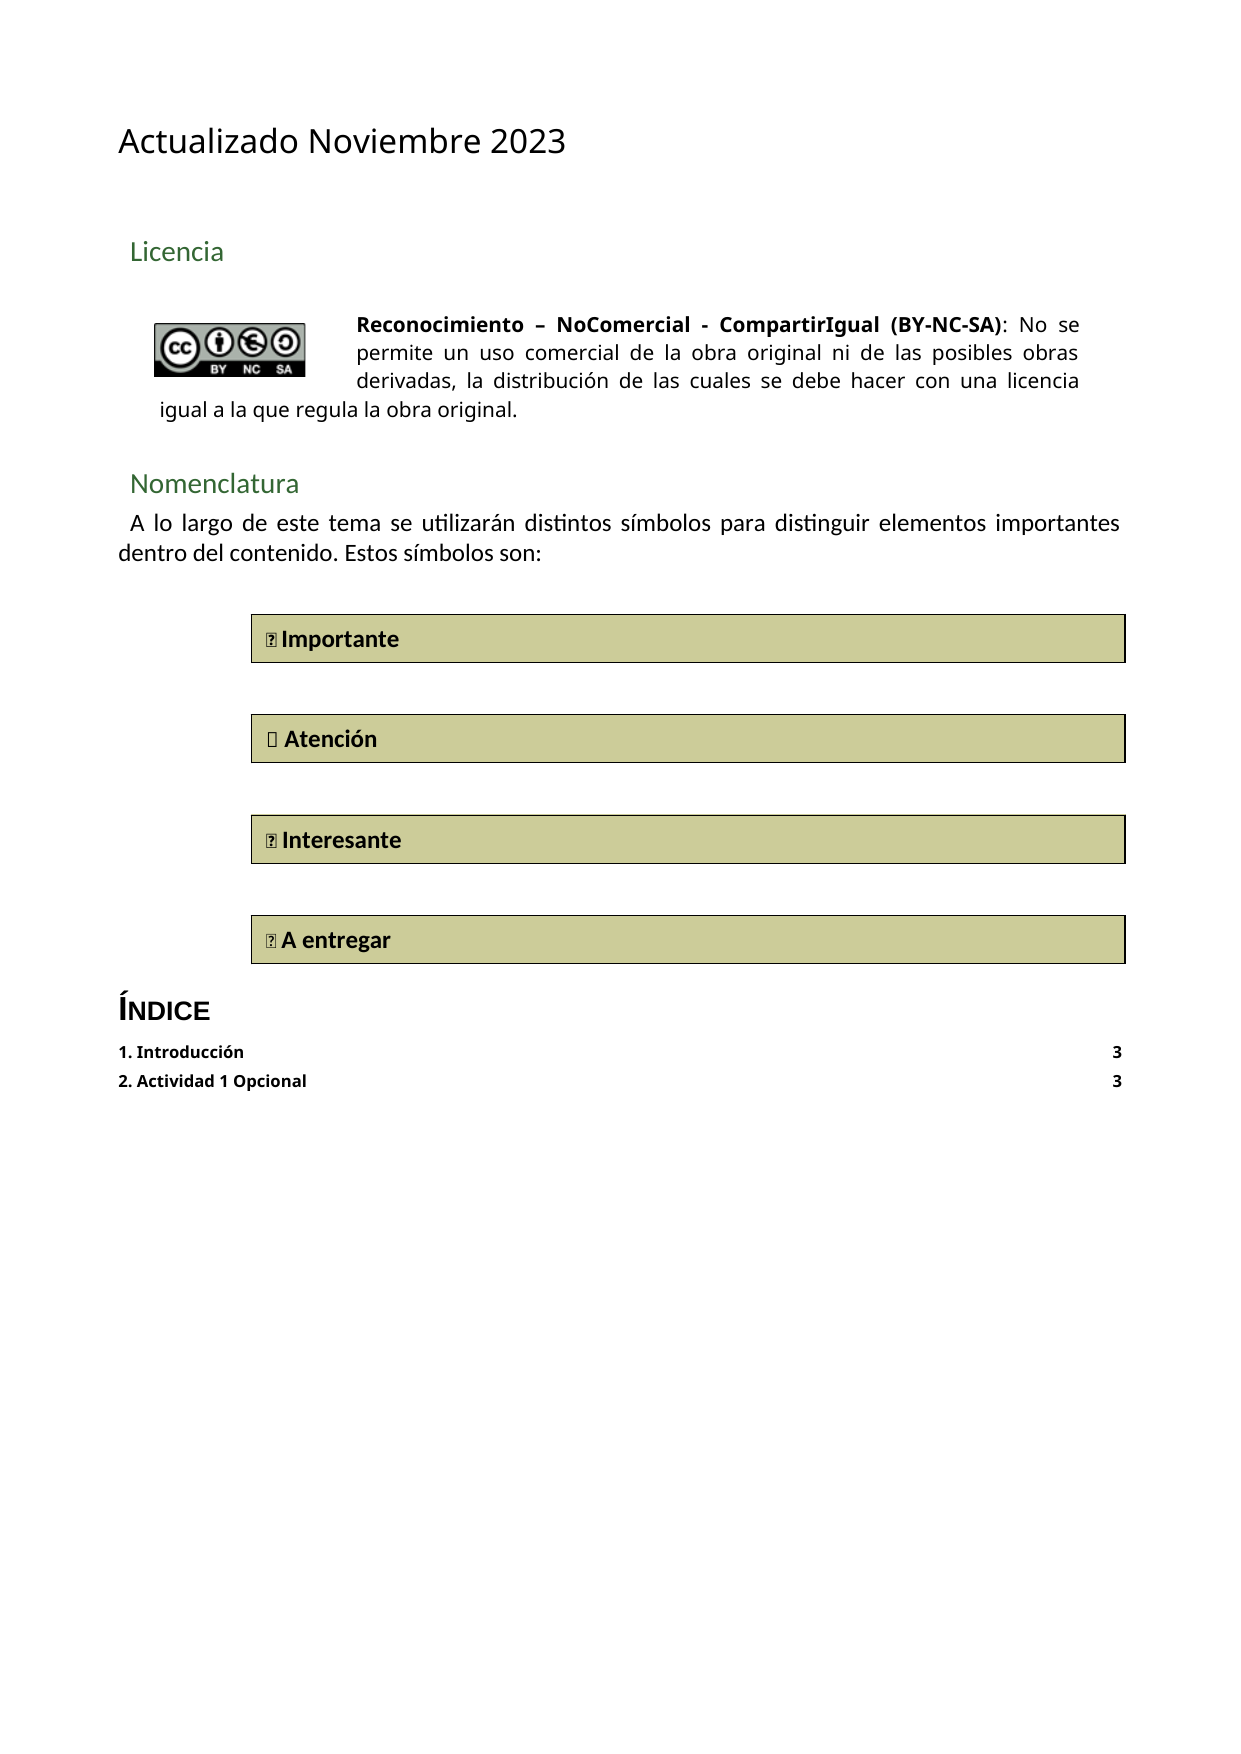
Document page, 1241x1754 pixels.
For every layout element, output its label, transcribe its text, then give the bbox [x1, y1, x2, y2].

text 2. Actividad 1 Opcional 3 [118, 1069, 1122, 1092]
text A lo largo de este tema se utilizarán distintos símbolos para distinguir elementos importantes dentro del contenido. Estos símbolos son: [118, 507, 1122, 568]
text ❕ Atención [252, 715, 1124, 762]
text Índice [118, 989, 1122, 1028]
text 📕 A entregar [252, 916, 1124, 963]
text Reconocimiento – NoComercial - CompartirIgual (BY-NC-SA): No se permite un uso comercial de la obra original ni de las posibles obras derivadas, la distribución de las cuales se debe hacer con una licencia igual a la que regula la obra original. [159, 310, 1080, 423]
text 1. Introducción 3 [118, 1040, 1122, 1063]
text Nomenclatura [118, 465, 1122, 500]
text 💬 Interesante [252, 816, 1124, 863]
text Licencia [118, 233, 1122, 268]
picture [154, 323, 306, 377]
text Actualizado Noviembre 2023 [118, 118, 1122, 163]
text 📖 Importante [252, 615, 1124, 662]
